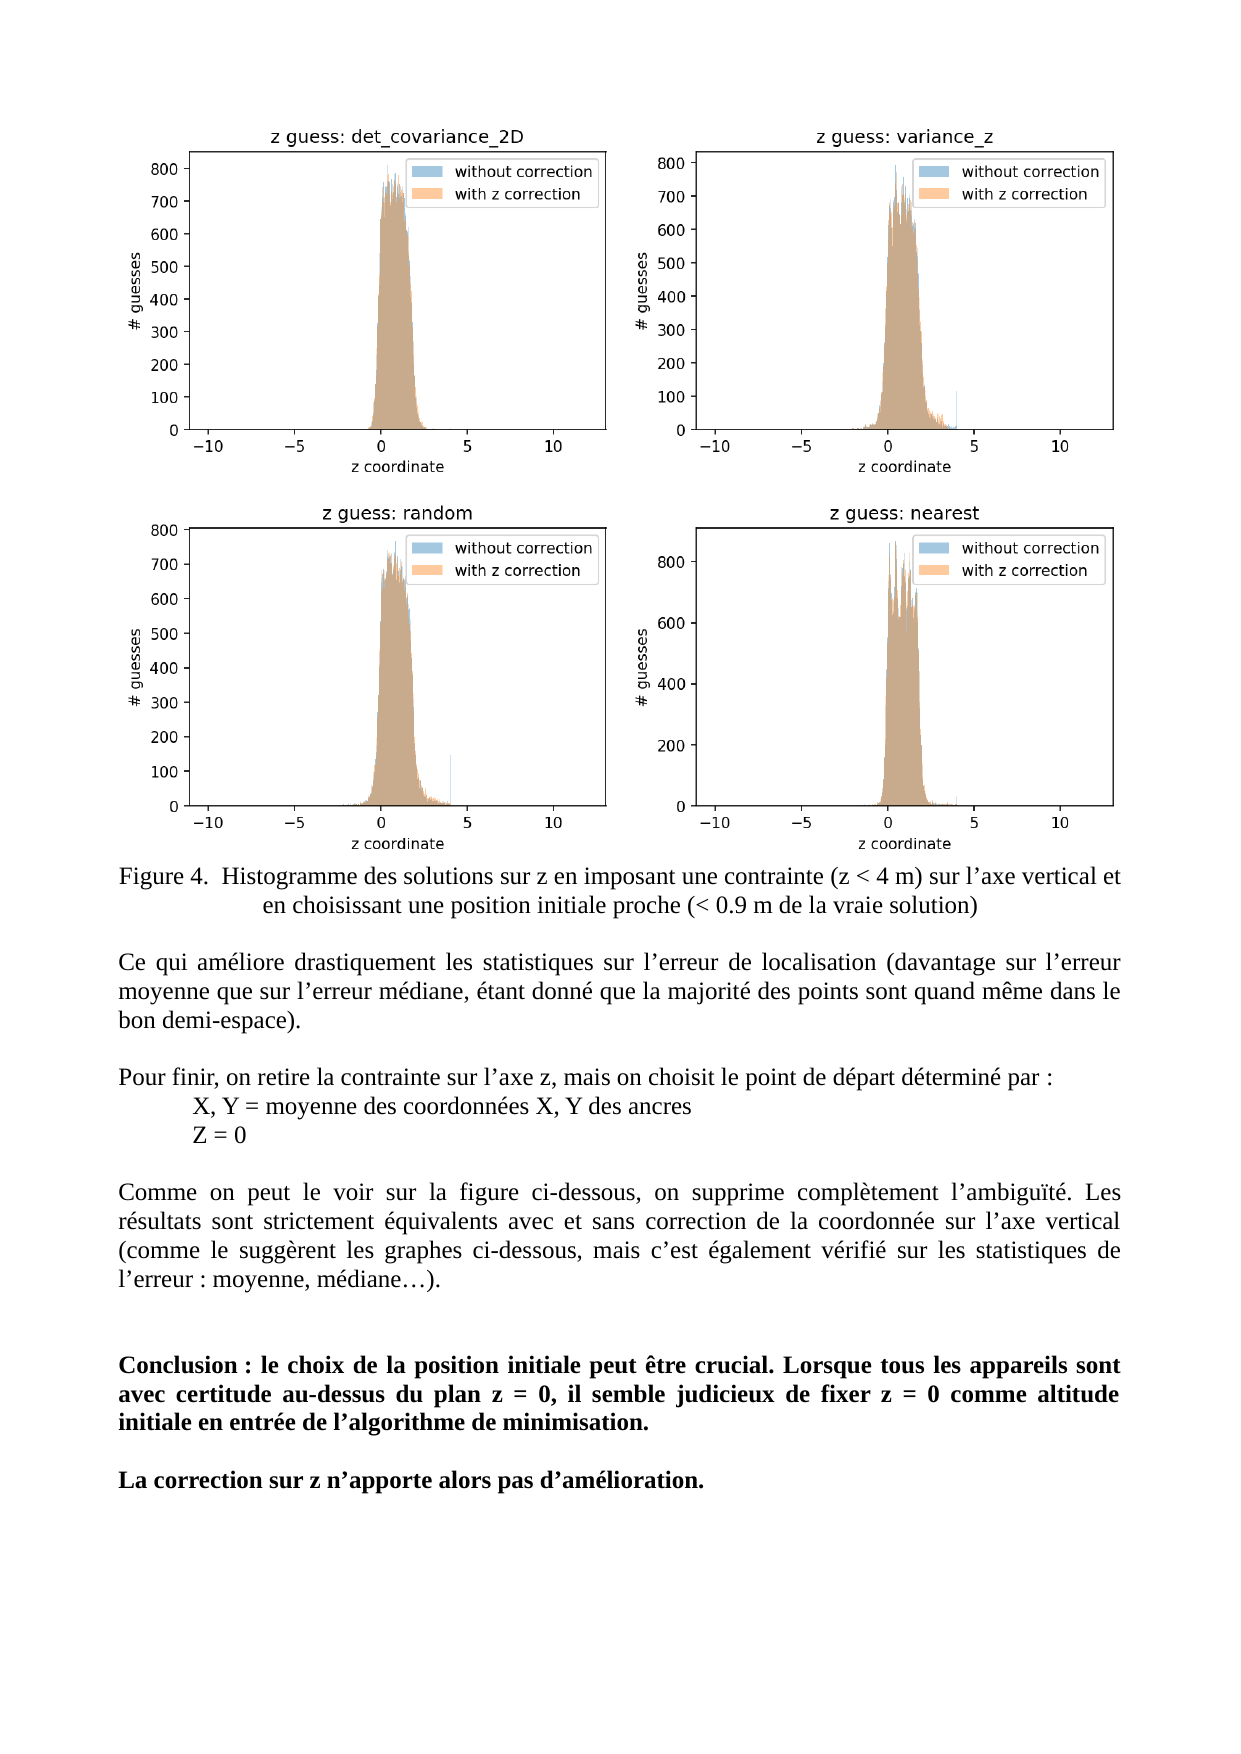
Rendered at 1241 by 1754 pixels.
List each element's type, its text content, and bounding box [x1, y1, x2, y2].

text Figure 4. Histogramme des solutions sur z en imposant une contrainte (z < 4 m) sur l’axe vertical et en choisissant une position initiale proche (< 0.9 m de la vraie solution) [118, 862, 1122, 919]
text La correction sur z n’apporte alors pas d’amélioration. [118, 1465, 1122, 1494]
picture [118, 118, 1123, 862]
text X, Y = moyenne des coordonnées X, Y des ancres [118, 1091, 1122, 1120]
text Conclusion : le choix de la position initiale peut être crucial. Lorsque tous les appareils sont avec certitude au-dessus du plan z = 0, il semble judicieux de fixer z = 0 comme altitude initiale en entrée de l’algorithme de minimisation. [118, 1350, 1122, 1436]
text Comme on peut le voir sur la figure ci-dessous, on supprime complètement l’ambiguïté. Les résultats sont strictement équivalents avec et sans correction de la coordonnée sur l’axe vertical (comme le suggèrent les graphes ci-dessous, mais c’est également vérifié sur les statistiques de l’erreur : moyenne, médiane…). [118, 1177, 1122, 1292]
text Ce qui améliore drastiquement les statistiques sur l’erreur de localisation (davantage sur l’erreur moyenne que sur l’erreur médiane, étant donné que la majorité des points sont quand même dans le bon demi-espace). [118, 947, 1122, 1034]
text Z = 0 [118, 1120, 1122, 1149]
text Pour finir, on retire la contrainte sur l’axe z, mais on choisit le point de départ déterminé par : [118, 1062, 1122, 1091]
